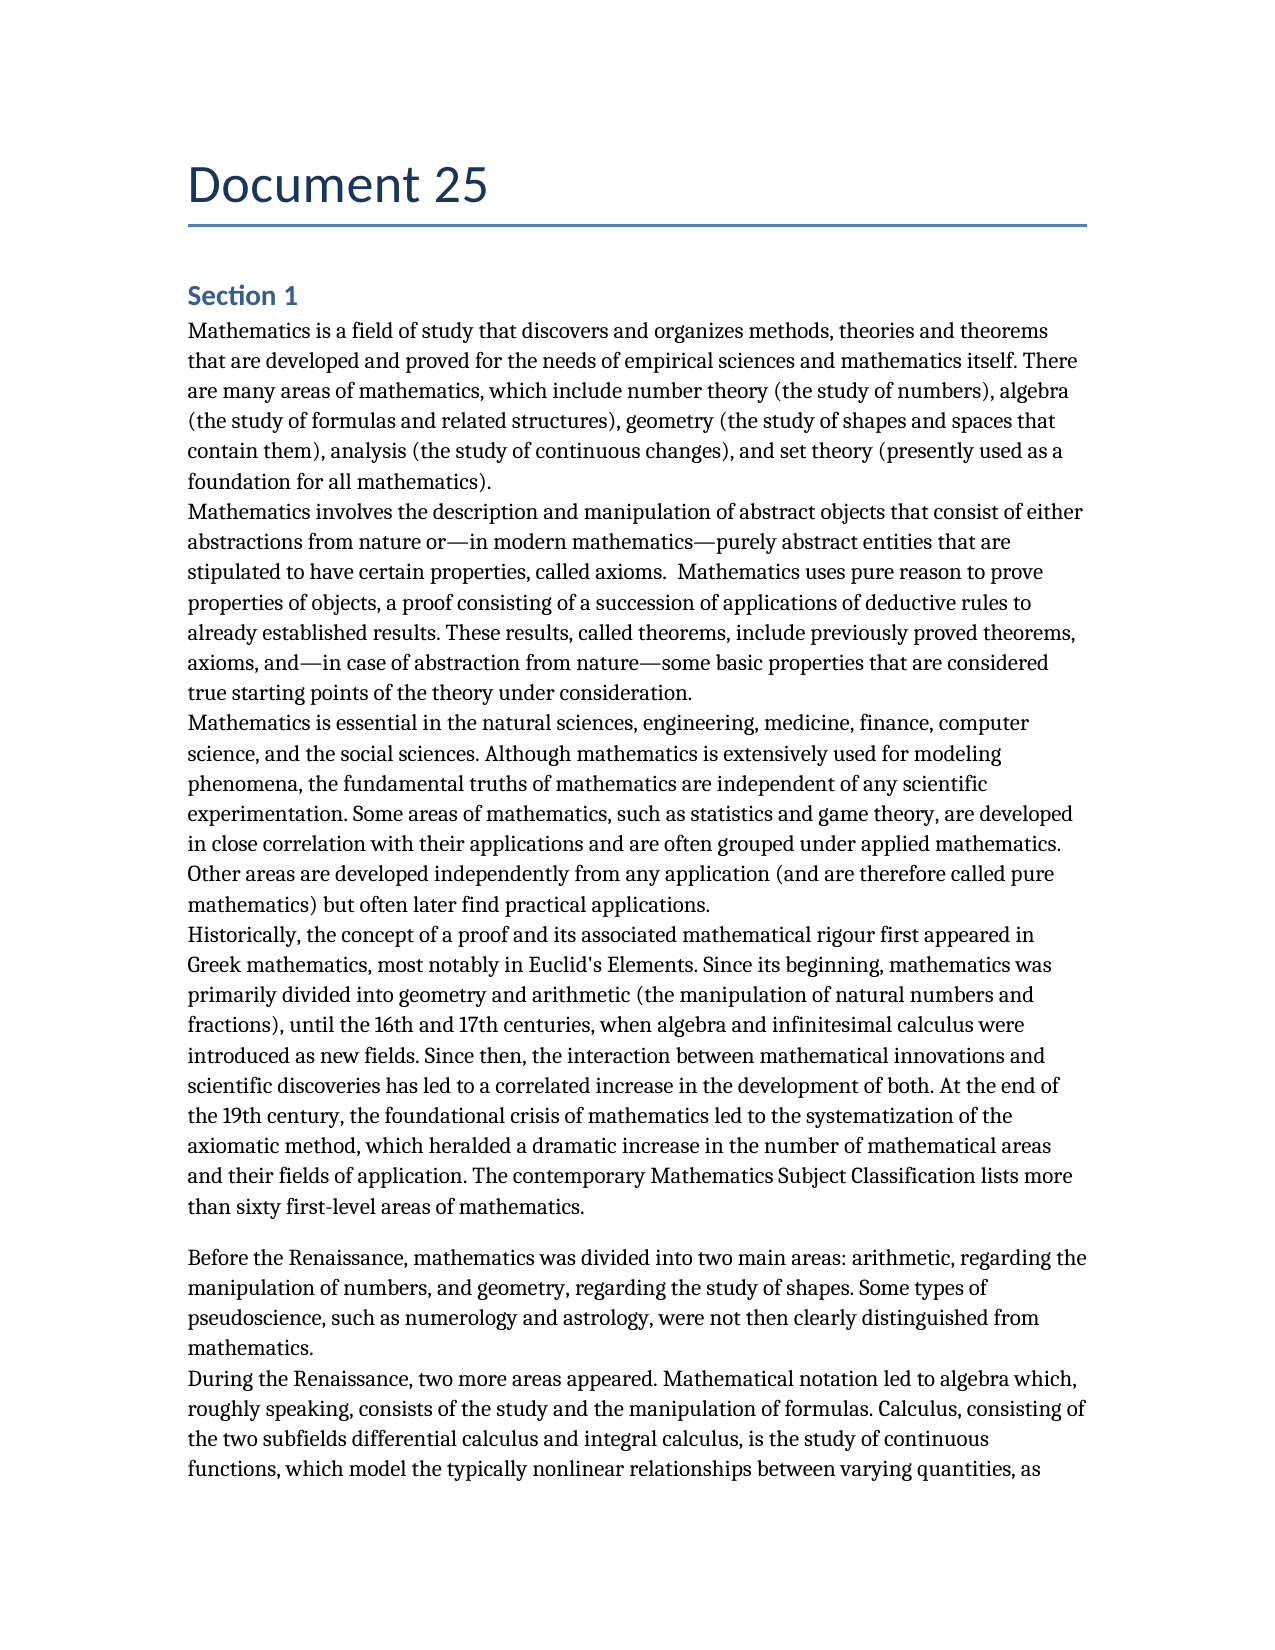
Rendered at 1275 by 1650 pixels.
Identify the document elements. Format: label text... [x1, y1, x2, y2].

text Before the Renaissance, mathematics was divided into two main areas: arithmetic, regarding the manipulation of numbers, and geometry, regarding the study of shapes. Some types of pseudoscience, such as numerology and astrology, were not then clearly distinguished from mathematics. During the Renaissance, two more areas appeared. Mathematical notation led to algebra which, roughly speaking, consists of the study and the manipulation of formulas. Calculus, consisting of the two subfields differential calculus and integral calculus, is the study of continuous functions, which model the typically nonlinear relationships between varying quantities, as [187, 1244, 1087, 1482]
title Document 25 [187, 150, 1087, 227]
subtitle Section 1 [187, 277, 1087, 312]
text Mathematics is a field of study that discovers and organizes methods, theories and theorems that are developed and proved for the needs of empirical sciences and mathematics itself. There are many areas of mathematics, which include number theory (the study of numbers), algebra (the study of formulas and related structures), geometry (the study of shapes and spaces that contain them), analysis (the study of continuous changes), and set theory (presently used as a foundation for all mathematics). Mathematics involves the description and manipulation of abstract objects that consist of either abstractions from nature or—in modern mathematics—purely abstract entities that are stipulated to have certain properties, called axioms. Mathematics uses pure reason to prove properties of objects, a proof consisting of a succession of applications of deductive rules to already established results. These results, called theorems, include previously proved theorems, axioms, and—in case of abstraction from nature—some basic properties that are considered true starting points of the theory under consideration. Mathematics is essential in the natural sciences, engineering, medicine, finance, computer science, and the social sciences. Although mathematics is extensively used for modeling phenomena, the fundamental truths of mathematics are independent of any scientific experimentation. Some areas of mathematics, such as statistics and game theory, are developed in close correlation with their applications and are often grouped under applied mathematics. Other areas are developed independently from any application (and are therefore called pure mathematics) but often later find practical applications. Historically, the concept of a proof and its associated mathematical rigour first appeared in Greek mathematics, most notably in Euclid's Elements. Since its beginning, mathematics was primarily divided into geometry and arithmetic (the manipulation of natural numbers and fractions), until the 16th and 17th centuries, when algebra and infinitesimal calculus were introduced as new fields. Since then, the interaction between mathematical innovations and scientific discoveries has led to a correlated increase in the development of both. At the end of the 19th century, the foundational crisis of mathematics led to the systematization of the axiomatic method, which heralded a dramatic increase in the number of mathematical areas and their fields of application. The contemporary Mathematics Subject Classification lists more than sixty first-level areas of mathematics. [187, 317, 1087, 1220]
